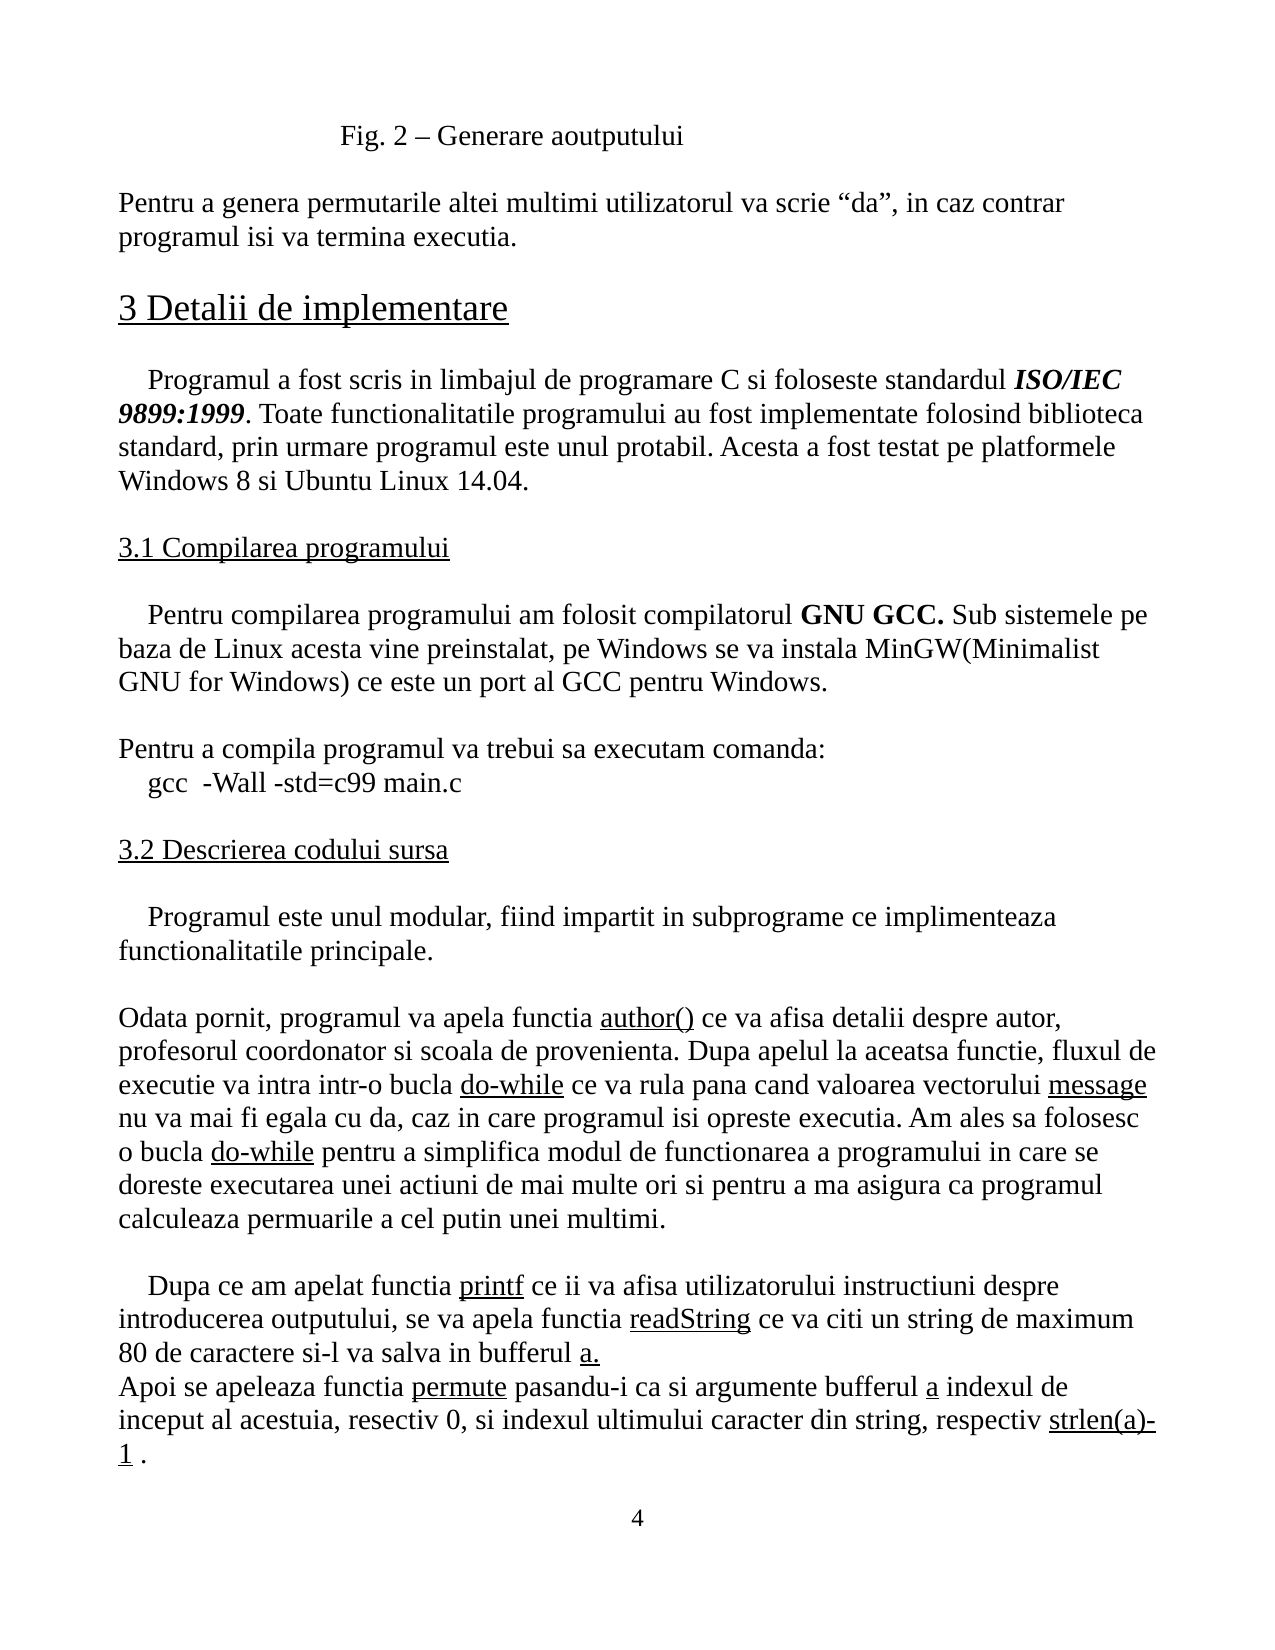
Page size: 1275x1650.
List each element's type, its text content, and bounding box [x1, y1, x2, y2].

text Pentru compilarea programului am folosit compilatorul GNU GCC. Sub sistemele pe baza de Linux acesta vine preinstalat, pe Windows se va instala MinGW(Minimalist GNU for Windows) ce este un port al GCC pentru Windows. [118, 597, 1157, 698]
text Odata pornit, programul va apela functia author() ce va afisa detalii despre autor, profesorul coordonator si scoala de provenienta. Dupa apelul la aceatsa functie, fluxul de executie va intra intr-o bucla do-while ce va rula pana cand valoarea vectorului message nu va mai fi egala cu da, caz in care programul isi opreste executia. Am ales sa folosesc o bucla do-while pentru a simplifica modul de functionarea a programului in care se doreste executarea unei actiuni de mai multe ori si pentru a ma asigura ca programul calculeaza permuarile a cel putin unei multimi. [118, 1000, 1157, 1234]
text Pentru a compila programul va trebui sa executam comanda: [118, 731, 1157, 765]
text Fig. 2 – Generare aoutputului [118, 118, 1157, 152]
text Programul este unul modular, fiind impartit in subprograme ce implimenteaza functionalitatile principale. [118, 899, 1157, 966]
text Apoi se apeleaza functia permute pasandu-i ca si argumente bufferul a indexul de inceput al acestuia, resectiv 0, si indexul ultimului caracter din string, respectiv strlen(a)-1 . [118, 1369, 1157, 1469]
text Programul a fost scris in limbajul de programare C si foloseste standardul ISO/IEC 9899:1999. Toate functionalitatile programului au fost implementate folosind biblioteca standard, prin urmare programul este unul protabil. Acesta a fost testat pe platformele Windows 8 si Ubuntu Linux 14.04. [118, 362, 1157, 497]
text Pentru a genera permutarile altei multimi utilizatorul va scrie “da”, in caz contrar programul isi va termina executia. [118, 185, 1157, 252]
text 3.1 Compilarea programului [118, 530, 1157, 564]
text Dupa ce am apelat functia printf ce ii va afisa utilizatorului instructiuni despre introducerea outputului, se va apela functia readString ce va citi un string de maximum 80 de caractere si-l va salva in bufferul a. [118, 1268, 1157, 1369]
text 3.2 Descrierea codului sursa [118, 832, 1157, 866]
text 3 Detalii de implementare [118, 286, 1157, 329]
text gcc -Wall -std=c99 main.c [118, 765, 1157, 798]
